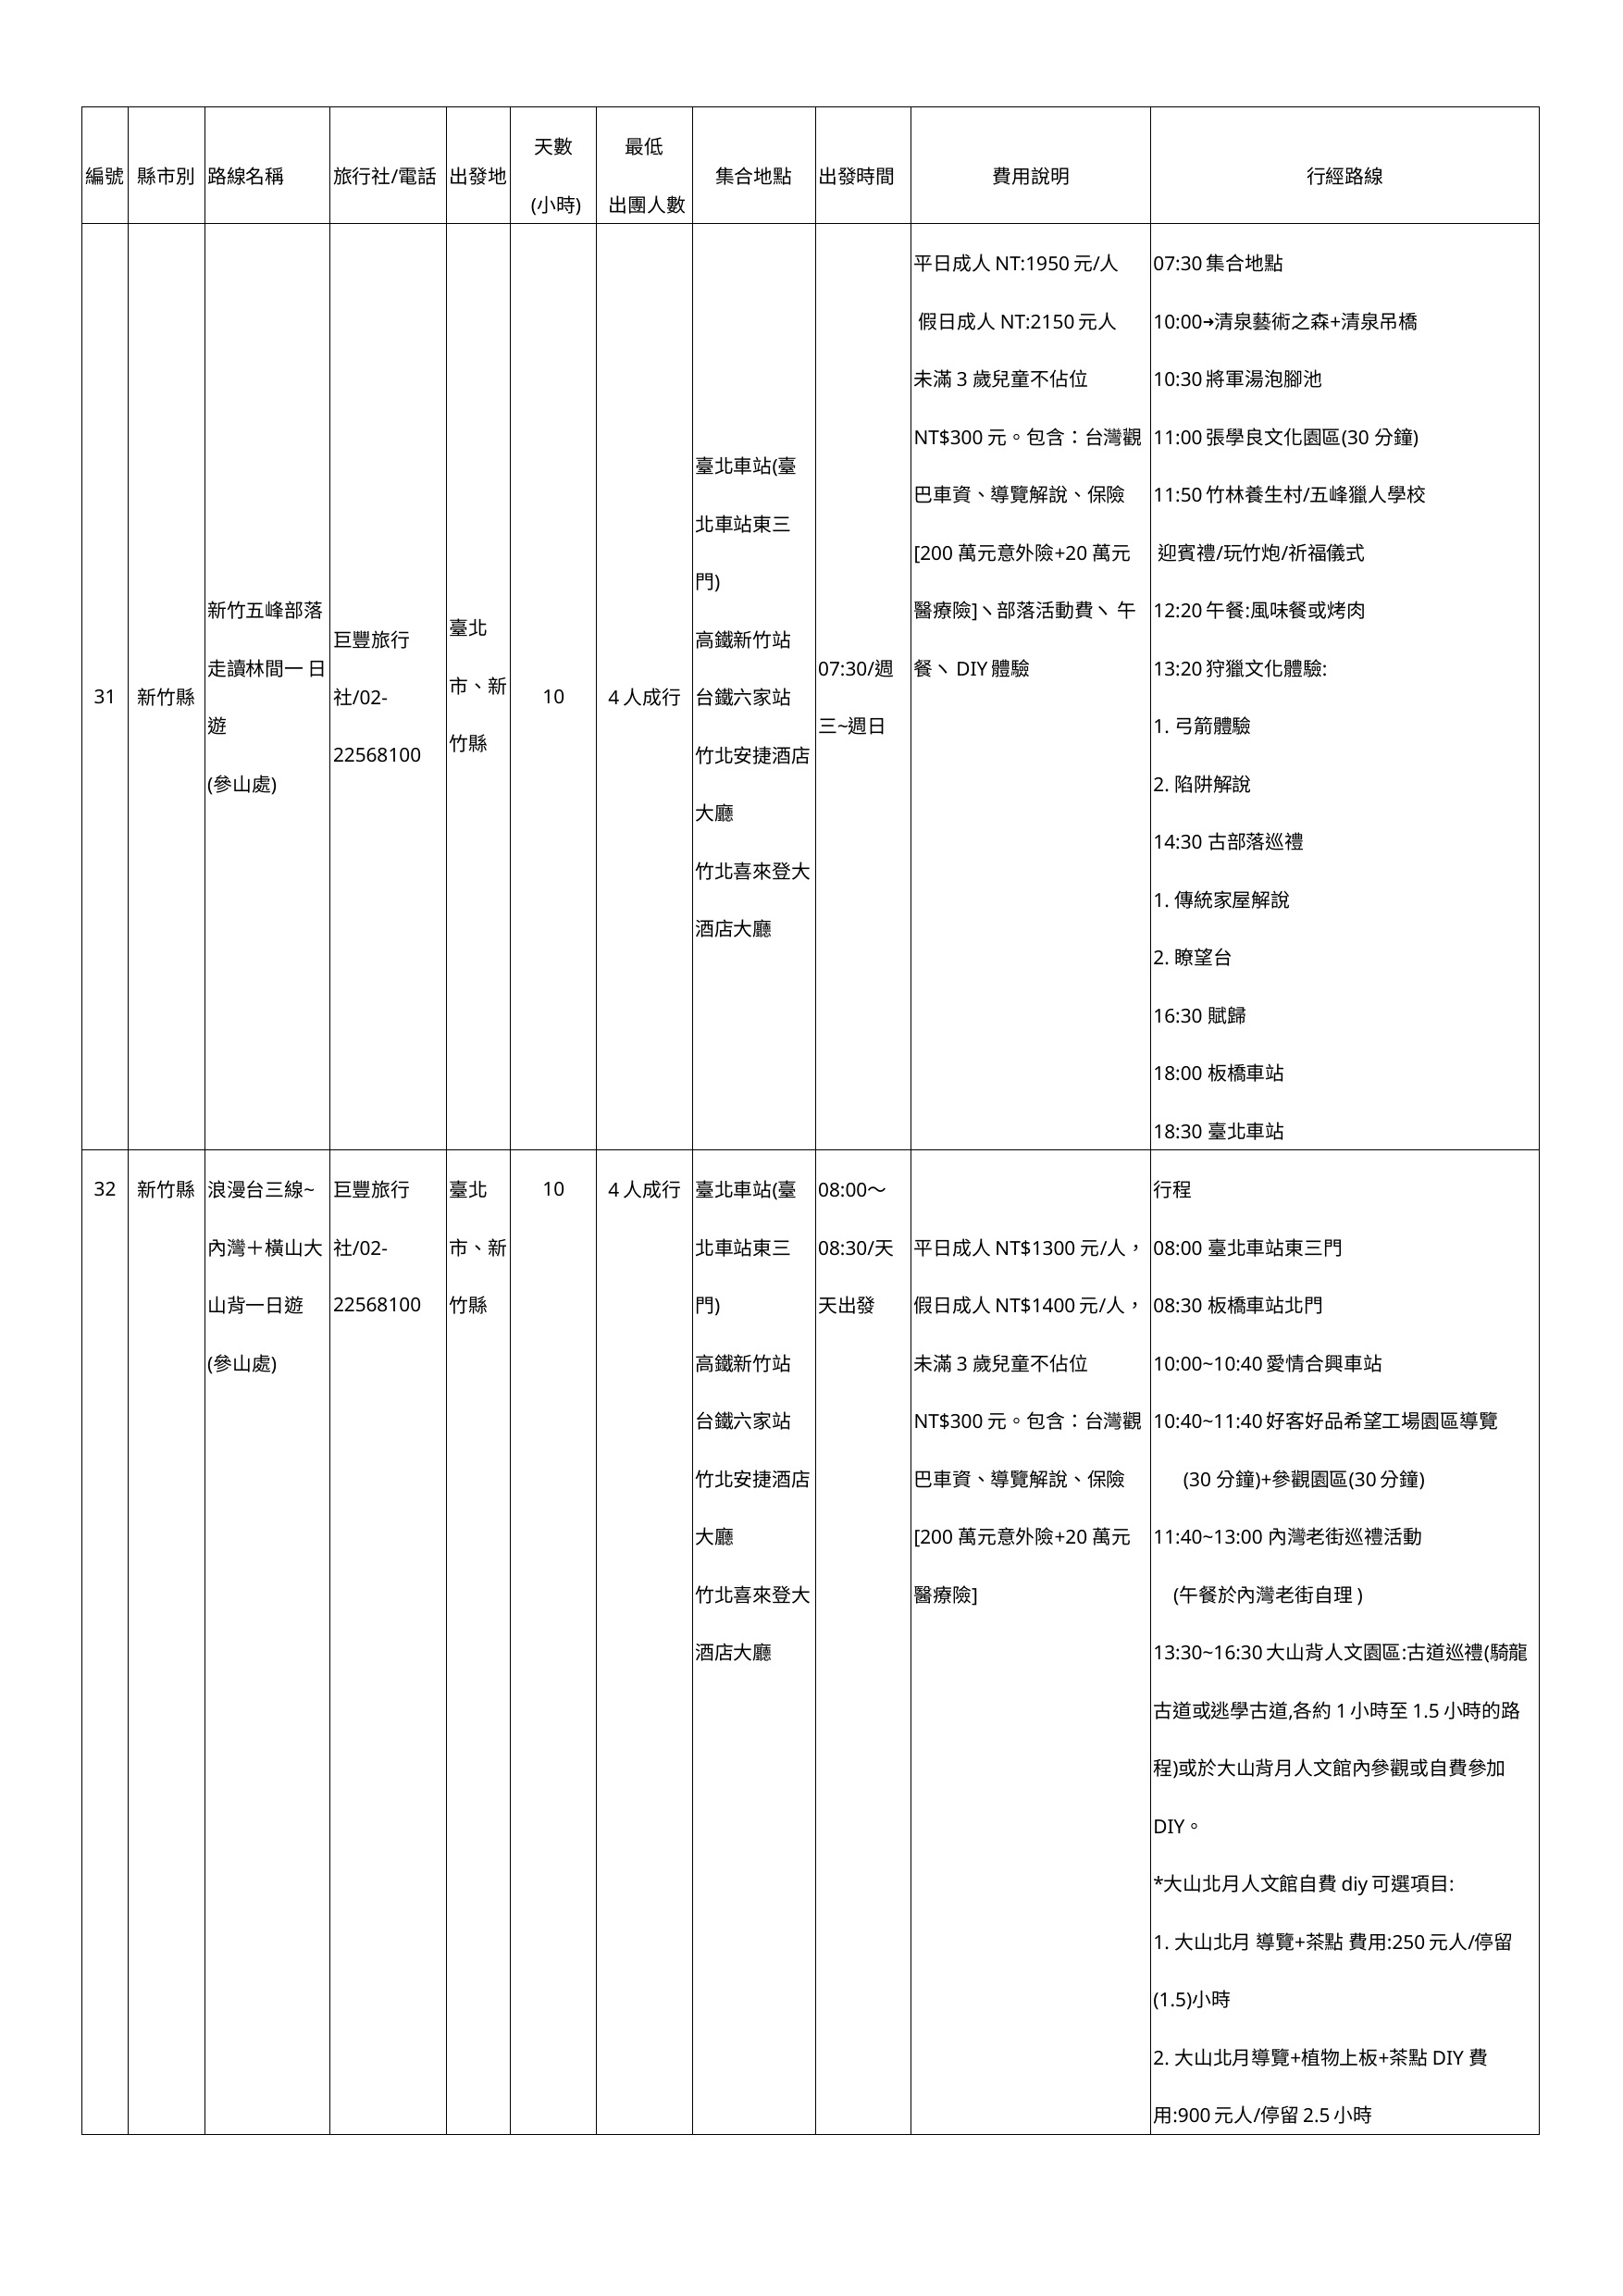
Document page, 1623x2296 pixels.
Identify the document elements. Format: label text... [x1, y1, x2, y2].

table_cell 臺北市、新竹縣 [447, 1150, 510, 2134]
table_header 出發地 [447, 107, 510, 223]
table_cell 07:30集合地點 10:00➜清泉藝術之森+清泉吊橋 10:30將軍湯泡腳池 11:00張學良文化園區(30 分鐘) 11:50竹林養生村/五峰獵人學校 迎賓禮/玩竹炮/祈福儀式 12:20午餐:風味餐或烤肉 13:20狩獵文化體驗: 1. 弓箭體驗 2. 陷阱解說 14:30 古部落巡禮 1. 傳統家屋解說 2. 瞭望台 16:30 賦歸 18:00 板橋車站 18:30 臺北車站 [1151, 224, 1539, 1149]
table_cell 平日成人 NT$1300 元/人， 假日成人 NT$1400元/人， 未滿 3 歲兒童不佔位 NT$300 元。包含：台灣觀巴車資、導覽解說、保險[200 萬元意外險+20 萬元醫療險] [911, 1150, 1150, 2134]
table_cell 臺北車站(臺北車站東三門) 高鐵新竹站 台鐵六家站 竹北安捷酒店大廳 竹北喜來登大酒店大廳 [693, 224, 815, 1149]
table_cell 臺北車站(臺北車站東三門) 高鐵新竹站 台鐵六家站 竹北安捷酒店大廳 竹北喜來登大酒店大廳 [693, 1150, 815, 2134]
table_header 費用說明 [911, 107, 1150, 223]
table_header 出發時間 [816, 107, 911, 223]
table_header 旅行社/電話 [330, 107, 446, 223]
table_cell 4人成行 [597, 224, 692, 1149]
table_cell 新竹縣 [129, 224, 204, 1149]
table_cell 08:00～08:30/天天出發 [816, 1150, 911, 2134]
table_cell 平日成人 NT:1950元/人 假日成人 NT:2150元人 未滿 3 歲兒童不佔位 NT$300 元。包含：台灣觀巴車資、導覽解說、保險[200 萬元意外險+20 萬元醫療險]ヽ部落活動費ヽ 午餐ヽDIY體驗 [911, 224, 1150, 1149]
table_header 編號 [82, 107, 128, 223]
table_cell 31 [82, 224, 128, 1149]
table_cell 10 [511, 1150, 596, 2134]
table_cell 新竹縣 [129, 1150, 204, 2134]
table_cell 行程 08:00 臺北車站東三門 08:30 板橋車站北門 10:00~10:40愛情合興車站 10:40~11:40好客好品希望工場園區導覽 (30 分鐘)+參觀園區(30分鐘) 11:40~13:00 內灣老街巡禮活動 (午餐於內灣老街自理 ) 13:30~16:30大山背人文園區:古道巡禮(騎龍古道或逃學古道,各約1小時至1.5小時的路程)或於大山背月人文館內參觀或自費參加DIY。 *大山北月人文館自費diy可選項目: 1. 大山北月 導覽+茶點 費用:250元人/停留(1.5)小時 2. 大山北月導覽+植物上板+茶點 DIY 費用:900元人/停留2.5小時 [1151, 1150, 1539, 2134]
table_cell 32 [82, 1150, 128, 2134]
table_header 路線名稱 [205, 107, 329, 223]
table_cell 臺北市、新竹縣 [447, 224, 510, 1149]
table_cell 4人成行 [597, 1150, 692, 2134]
table_header 集合地點 [693, 107, 815, 223]
table_header 天數 (小時) [511, 107, 596, 223]
table_cell 07:30/週三~週日 [816, 224, 911, 1149]
table_header 行經路線 [1151, 107, 1539, 223]
table_header 最低 出團人數 [597, 107, 692, 223]
table_cell 巨豐旅行社/02-22568100 [330, 1150, 446, 2134]
table_header 縣市別 [129, 107, 204, 223]
table_cell 巨豐旅行社/02-22568100 [330, 224, 446, 1149]
table_cell 新竹五峰部落走讀林間一 日遊 (參山處) [205, 224, 329, 1149]
table_cell 浪漫台三線~內灣＋橫山大山背一日遊 (參山處) [205, 1150, 329, 2134]
table_cell 10 [511, 224, 596, 1149]
